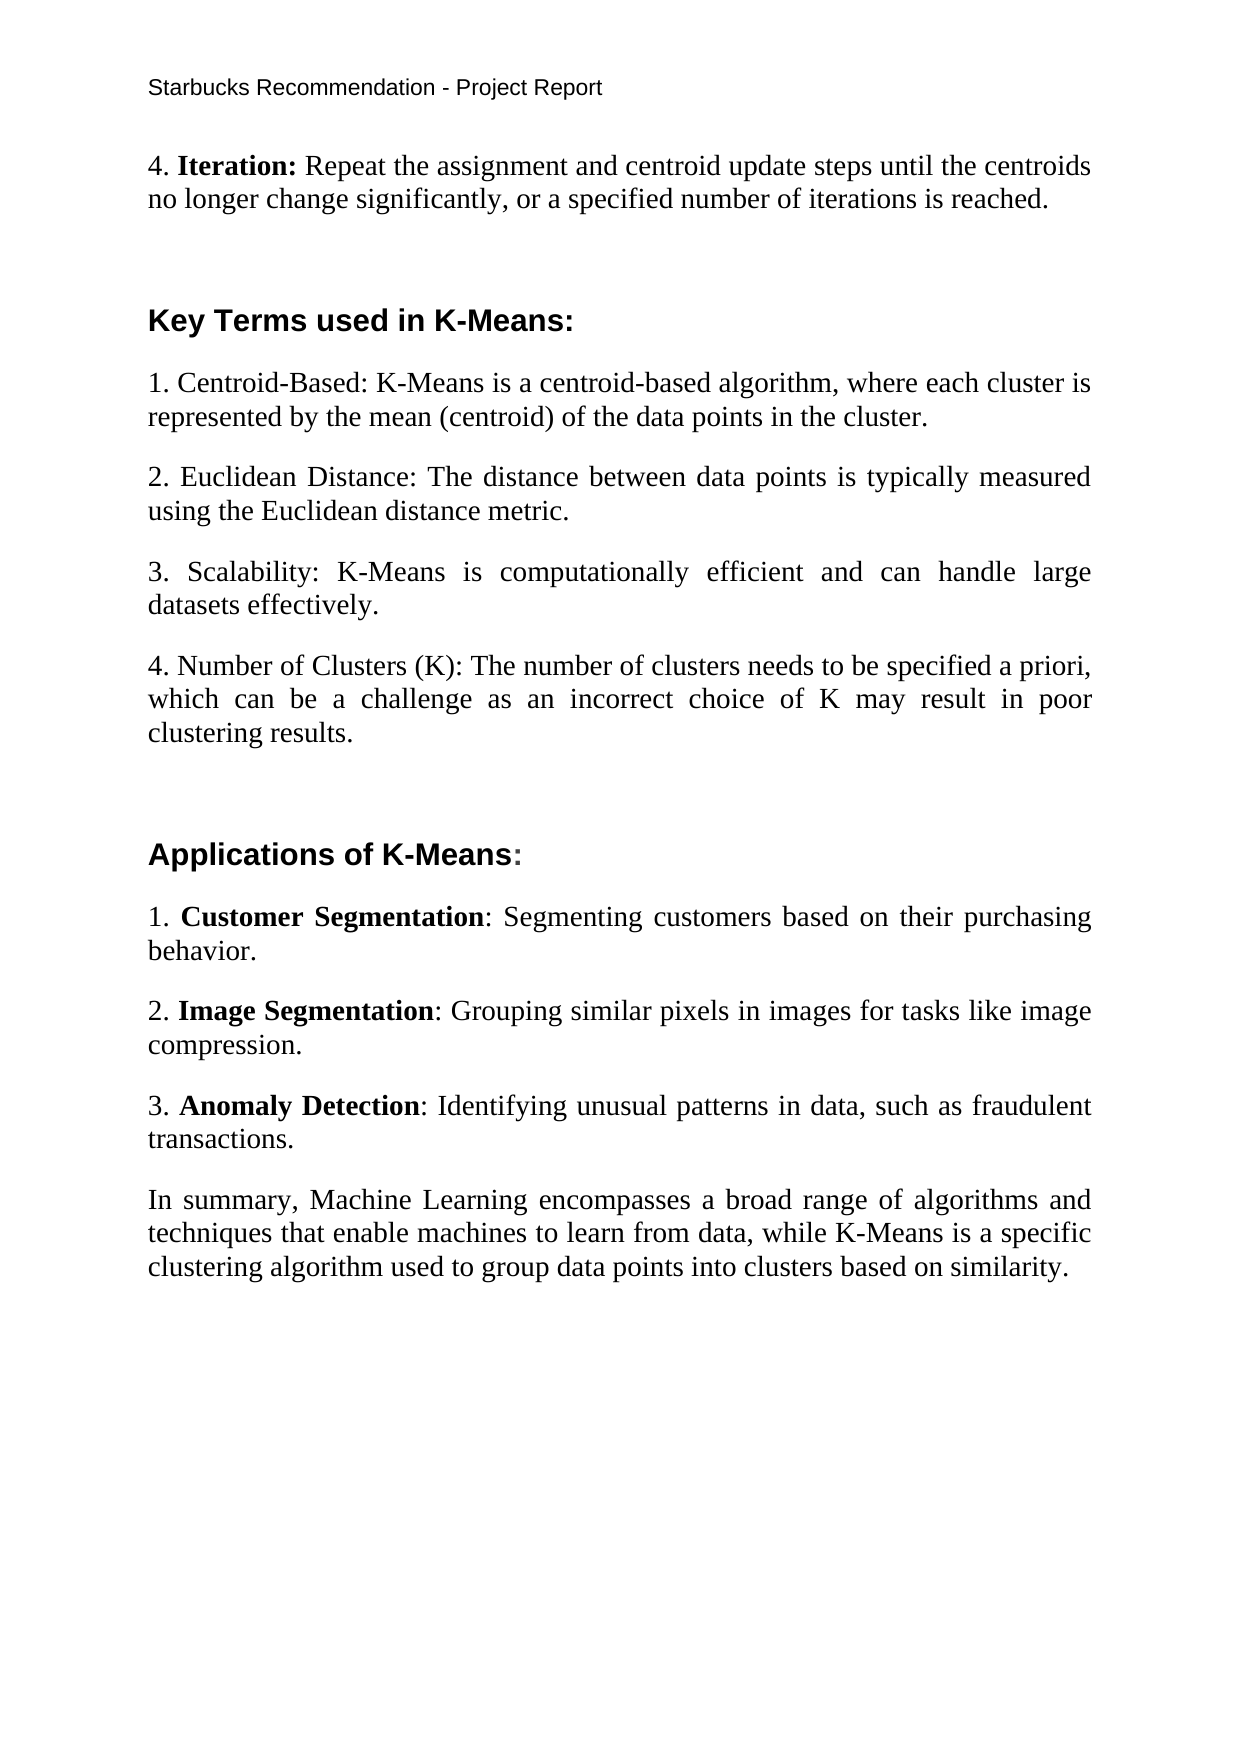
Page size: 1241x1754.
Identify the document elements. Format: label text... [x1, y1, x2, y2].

subtitle Key Terms used in K-Means: [148, 302, 1093, 338]
text 4. Iteration: Repeat the assignment and centroid update steps until the centroids no longer change significantly, or a specified number of iterations is reached. [148, 148, 1093, 215]
text 2. Euclidean Distance: The distance between data points is typically measured using the Euclidean distance metric. [148, 459, 1093, 527]
text 3. Anomaly Detection: Identifying unusual patterns in data, such as fraudulent transactions. [148, 1088, 1093, 1155]
subtitle Applications of K-Means: [148, 836, 1093, 872]
text 1. Centroid-Based: K-Means is a centroid-based algorithm, where each cluster is represented by the mean (centroid) of the data points in the cluster. [148, 365, 1093, 432]
text 2. Image Segmentation: Grouping similar pixels in images for tasks like image compression. [148, 993, 1093, 1061]
text In summary, Machine Learning encompasses a broad range of algorithms and techniques that enable machines to learn from data, while K-Means is a specific clustering algorithm used to group data points into clusters based on similarity. [148, 1182, 1093, 1282]
text 3. Scalability: K-Means is computationally efficient and can handle large datasets effectively. [148, 554, 1093, 621]
text 4. Number of Clusters (K): The number of clusters needs to be specified a priori, which can be a challenge as an incorrect choice of K may result in poor clustering results. [148, 648, 1093, 748]
text 1. Customer Segmentation: Segmenting customers based on their purchasing behavior. [148, 899, 1093, 966]
